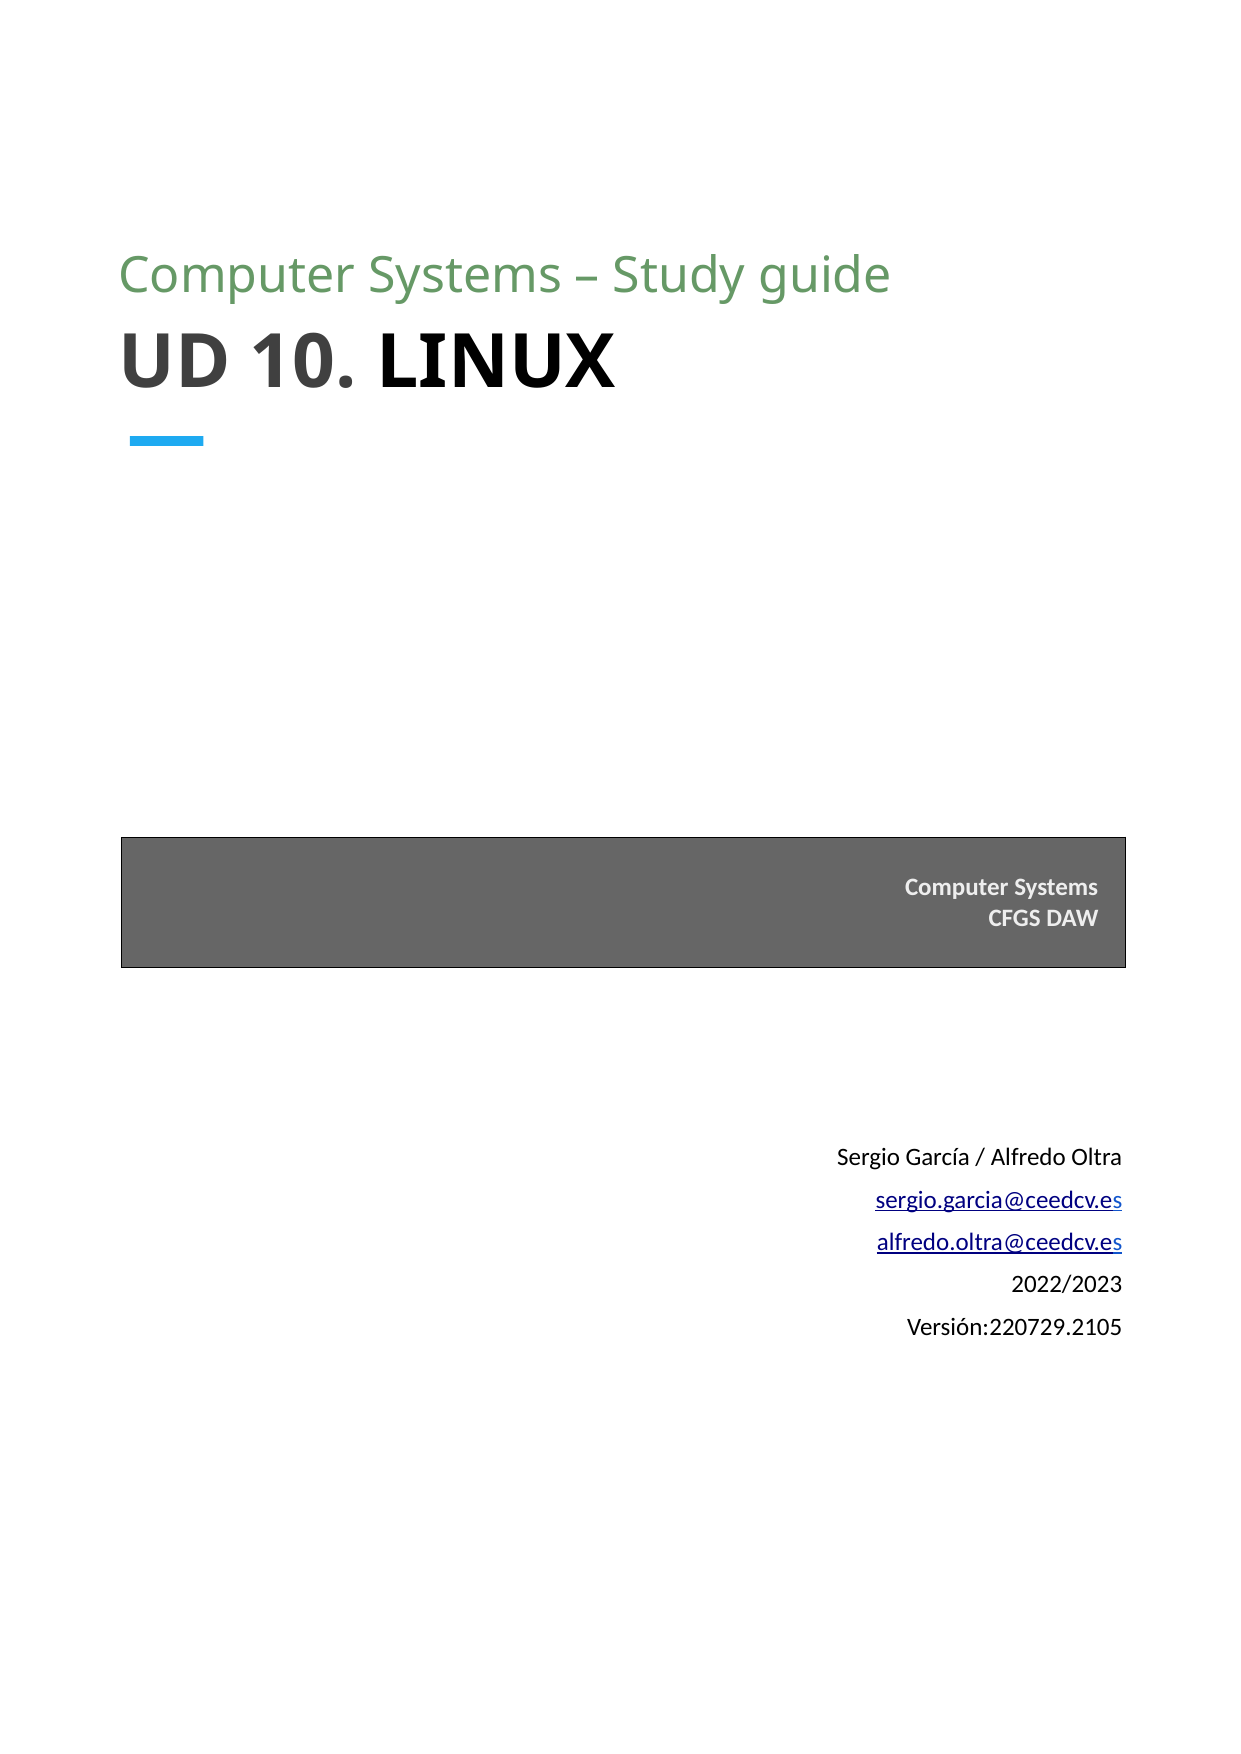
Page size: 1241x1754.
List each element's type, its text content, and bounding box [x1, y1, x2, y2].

text 2022/2023 [118, 1268, 1122, 1299]
text Sergio García / Alfredo Oltra [231, 1141, 1122, 1172]
text sergio.garcia@ceedcv.es [231, 1184, 1122, 1214]
text Versión:220729.2105 [118, 1311, 1122, 1341]
text Computer Systems – Study guide UD 10. Linux [118, 239, 1122, 409]
text CFGS DAW [125, 902, 1098, 932]
picture [129, 436, 204, 446]
text alfredo.oltra@ceedcv.es [231, 1226, 1122, 1257]
text Computer Systems [125, 871, 1098, 902]
